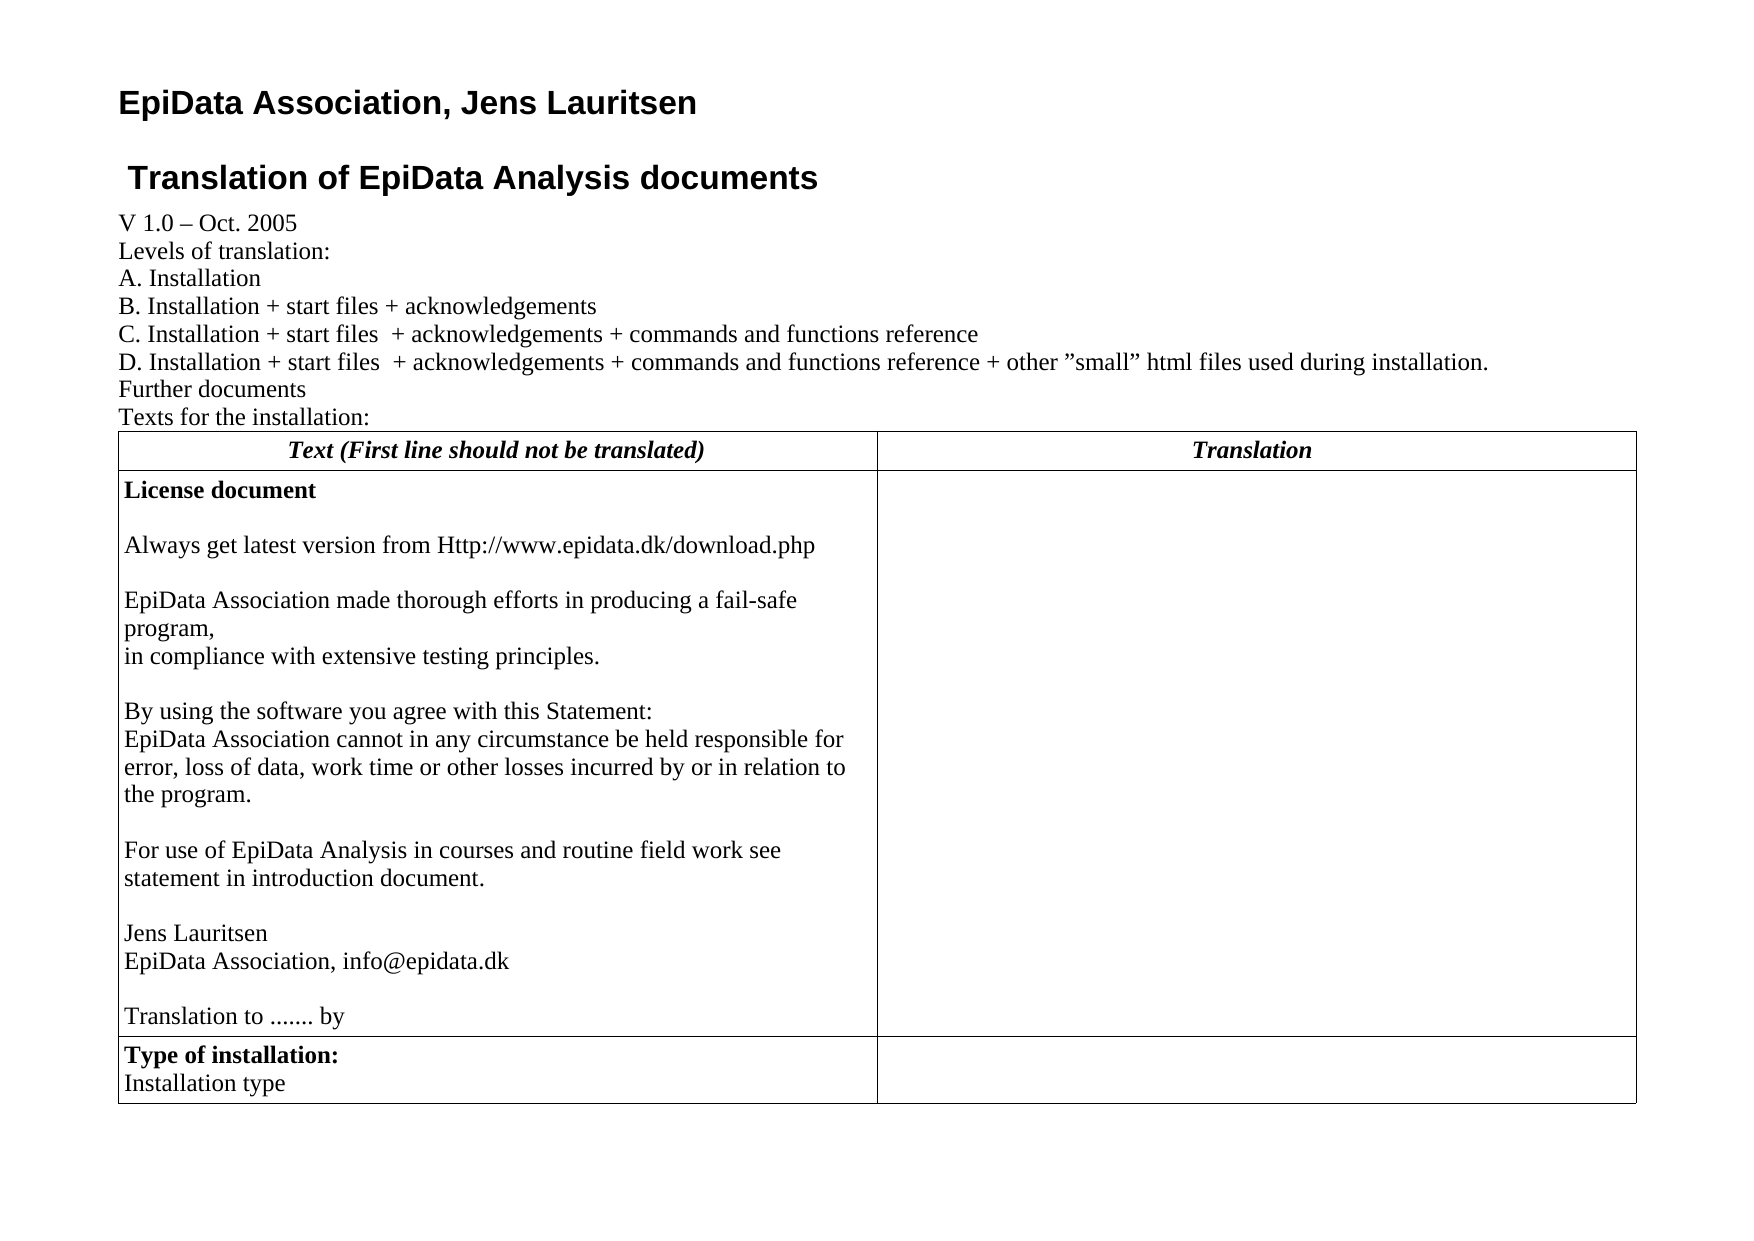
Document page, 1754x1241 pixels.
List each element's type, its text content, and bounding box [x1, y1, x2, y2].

subtitle EpiData Association, Jens Lauritsen [118, 84, 1636, 122]
text Levels of translation: [118, 237, 1636, 264]
text V 1.0 – Oct. 2005 [118, 209, 1636, 237]
text Further documents [118, 375, 1636, 403]
text Texts for the installation: [118, 403, 1636, 431]
table_cell [878, 1037, 1636, 1103]
table_header Translation [878, 432, 1636, 470]
text B. Installation + start files + acknowledgements [118, 292, 1636, 320]
text D. Installation + start files + acknowledgements + commands and functions reference + other ”small” html files used during installation. [118, 348, 1636, 375]
table_cell [878, 471, 1636, 1036]
subtitle Translation of EpiData Analysis documents [118, 159, 1636, 197]
text A. Installation [118, 264, 1636, 292]
table_cell Type of installation: Installation type [119, 1037, 877, 1103]
table_cell License document Always get latest version from Http://www.epidata.dk/download.php EpiData Association made thorough efforts in producing a fail-safe program, in compliance with extensive testing principles. By using the software you agree with this Statement: EpiData Association cannot in any circumstance be held responsible for error, loss of data, work time or other losses incurred by or in relation to the program. For use of EpiData Analysis in courses and routine field work see statement in introduction document. Jens Lauritsen EpiData Association, info@epidata.dk Translation to ....... by [119, 471, 877, 1036]
table_header Text (First line should not be translated) [119, 432, 877, 470]
text C. Installation + start files + acknowledgements + commands and functions reference [118, 320, 1636, 348]
